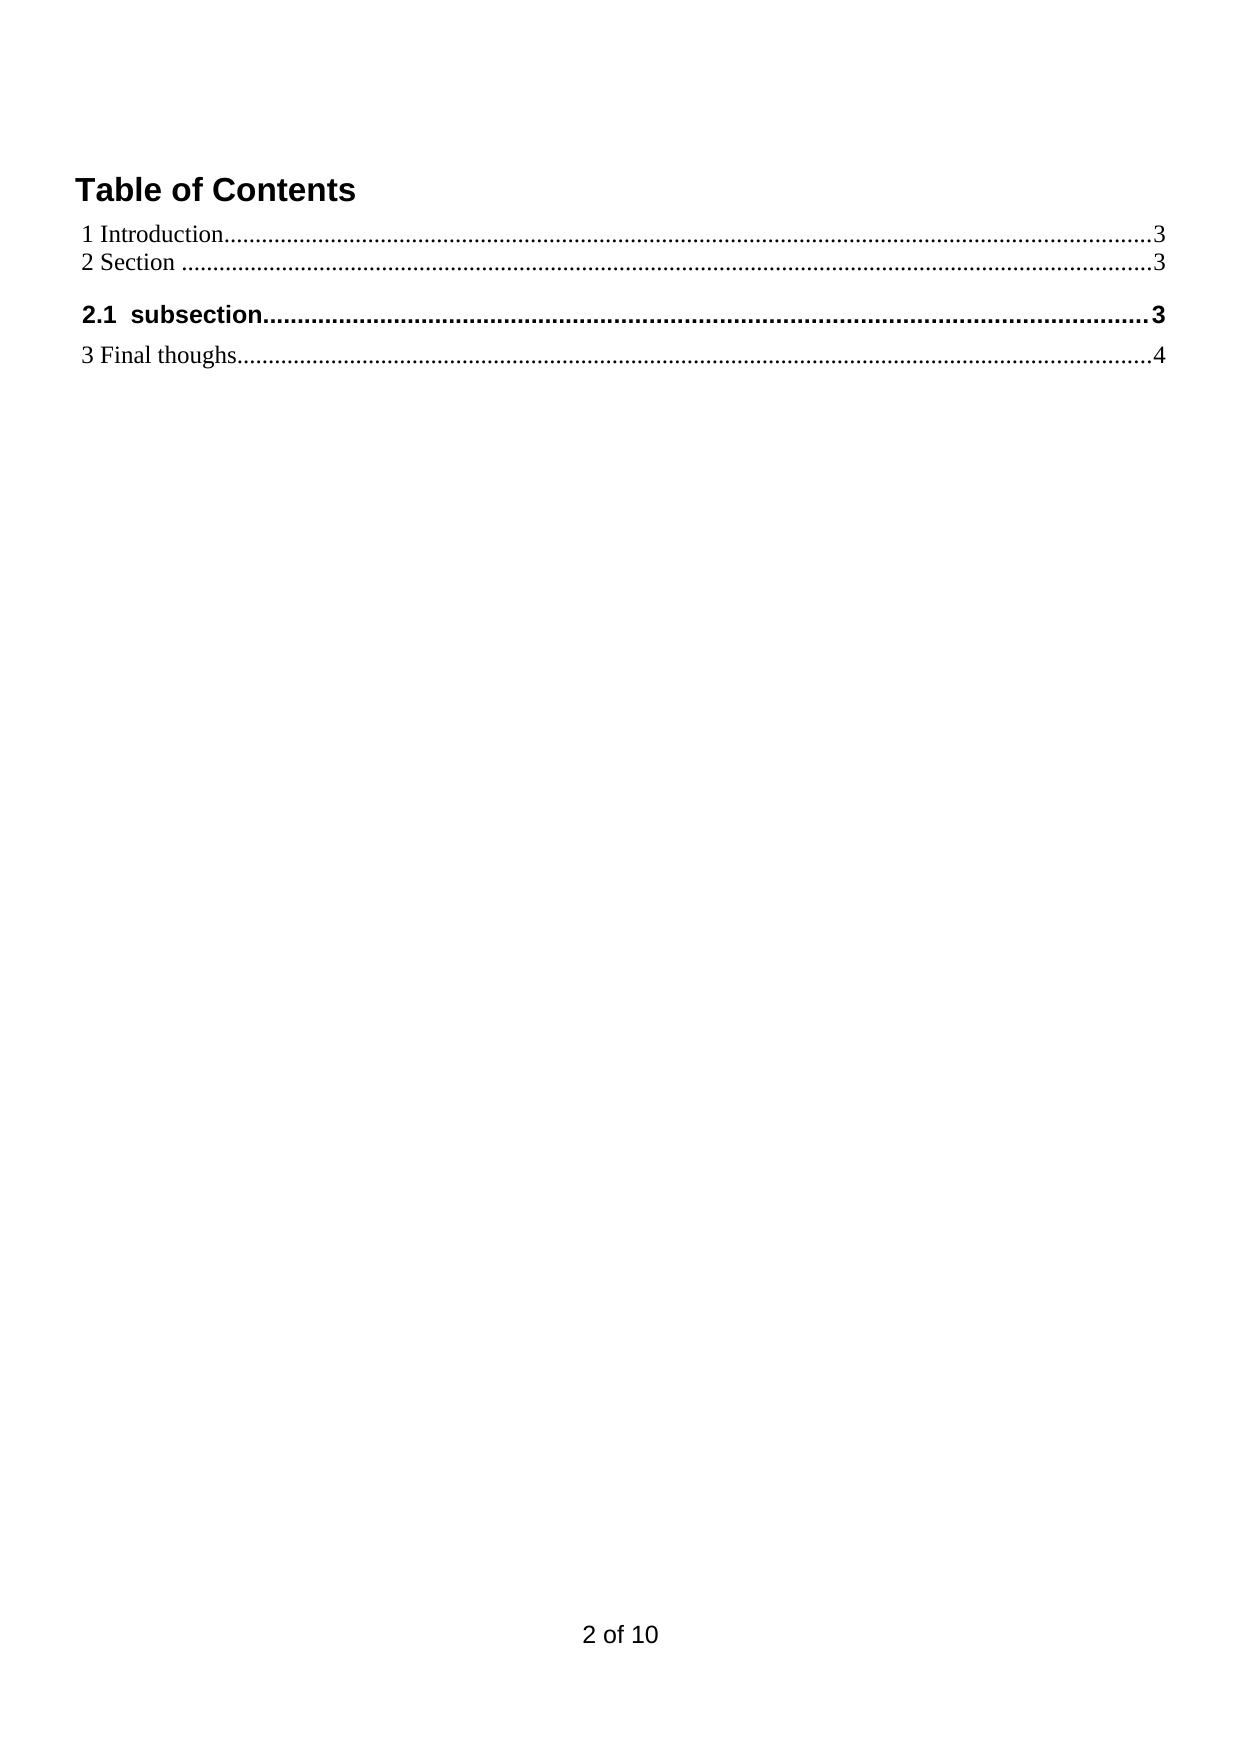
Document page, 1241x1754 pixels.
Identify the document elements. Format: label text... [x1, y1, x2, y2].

text 3 Final thoughs 4 [75, 341, 1166, 369]
subtitle Table of Contents [75, 171, 1166, 208]
text 2 Section 3 [75, 248, 1166, 276]
text 1 Introduction 3 [75, 221, 1166, 248]
subtitle 2.1 subsection 3 [75, 301, 1166, 329]
